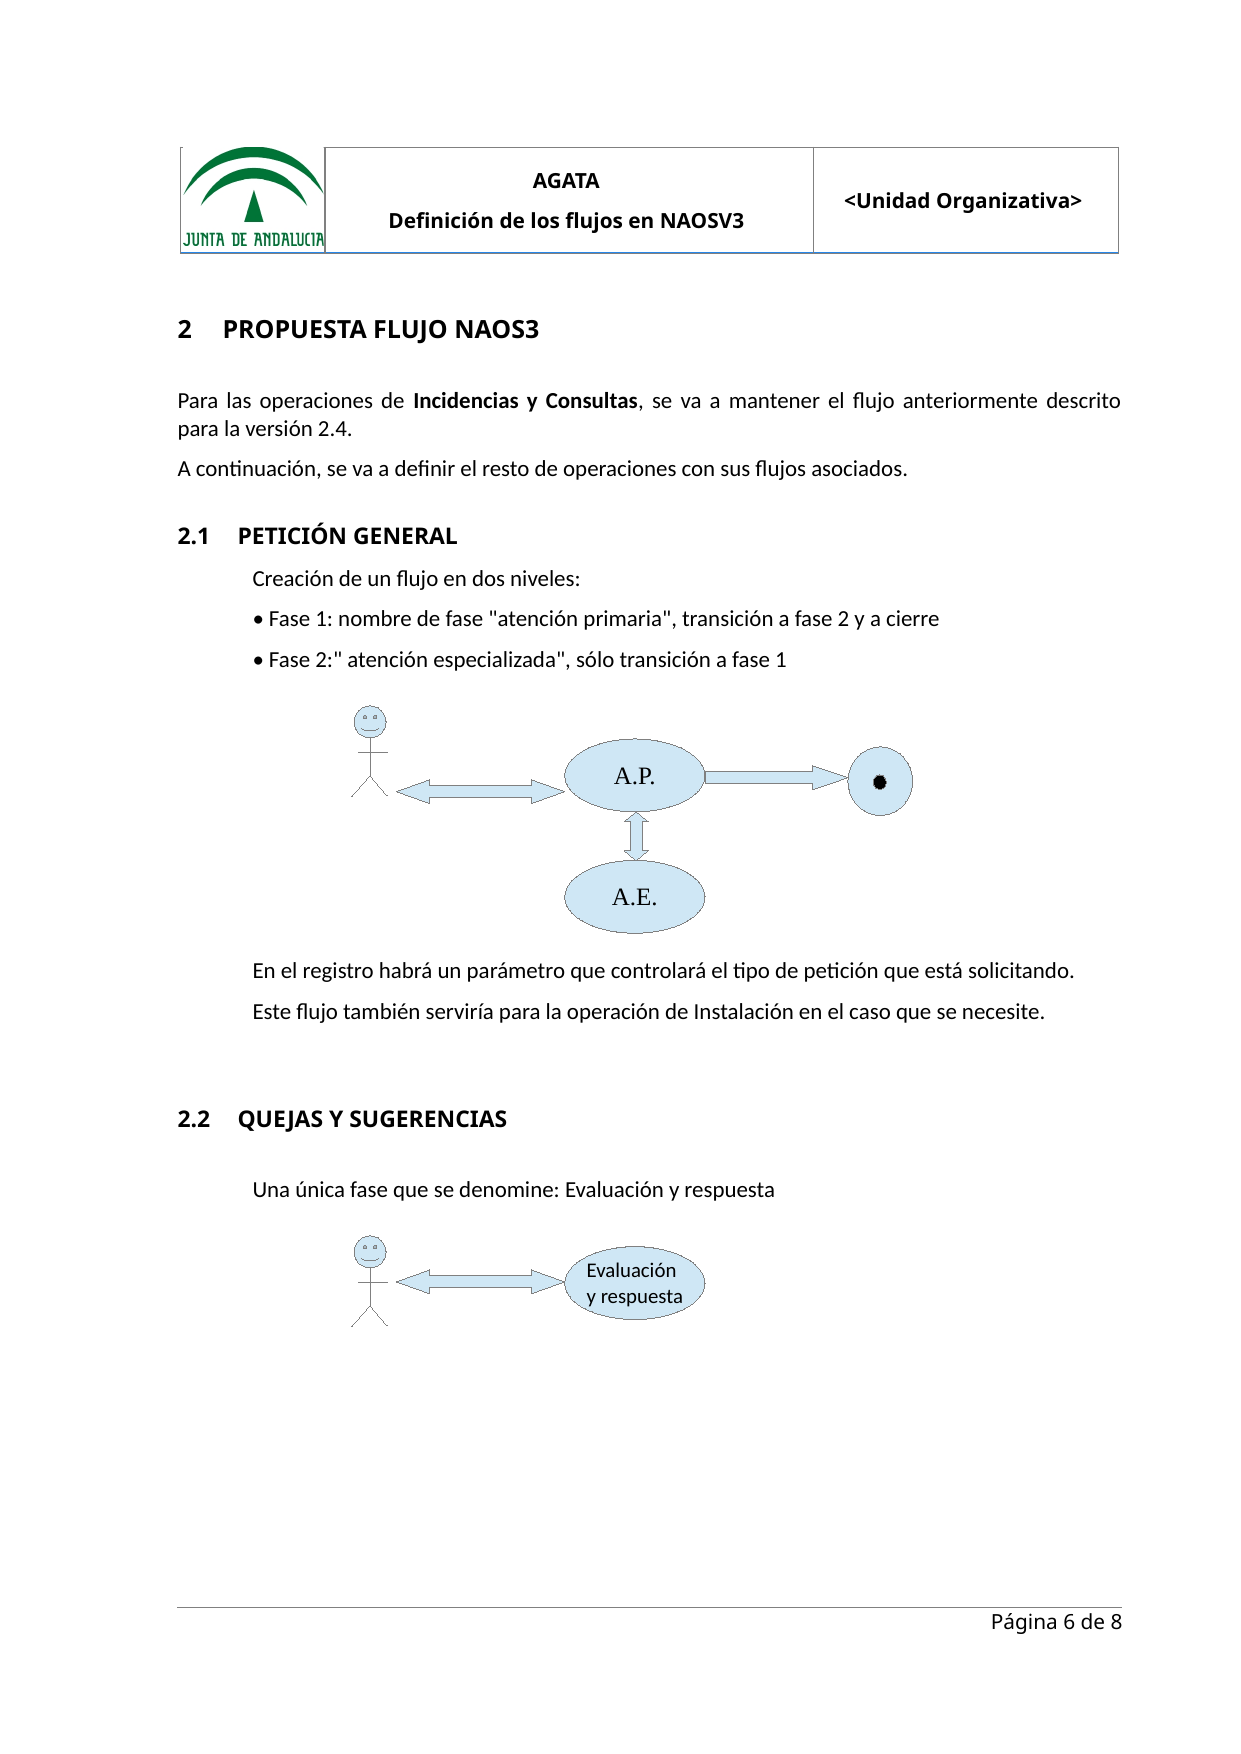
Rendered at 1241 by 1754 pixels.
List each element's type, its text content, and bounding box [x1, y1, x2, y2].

text Para las operaciones de Incidencias y Consultas, se va a mantener el flujo anteriormente descrito para la versión 2.4. [177, 386, 1122, 442]
list En el registro habrá un parámetro que controlará el tipo de petición que está solicitando. [215, 957, 1122, 984]
subtitle PROPUESTA FLUJO NAOS3 [177, 311, 1122, 346]
subtitle PETICIÓN GENERAL [177, 520, 1122, 551]
list Creación de un flujo en dos niveles: [215, 564, 1122, 592]
list • Fase 1: nombre de fase "atención primaria", transición a fase 2 y a cierre [215, 604, 1122, 632]
text A continuación, se va a definir el resto de operaciones con sus flujos asociados. [177, 454, 1122, 483]
picture [183, 147, 324, 246]
list • Fase 2:" atención especializada", sólo transición a fase 1 [215, 645, 1122, 673]
list Este flujo también serviría para la operación de Instalación en el caso que se necesite. [215, 997, 1122, 1025]
list Una única fase que se denomine: Evaluación y respuesta [215, 1147, 1122, 1203]
subtitle QUEJAS Y SUGERENCIAS [177, 1103, 1122, 1134]
